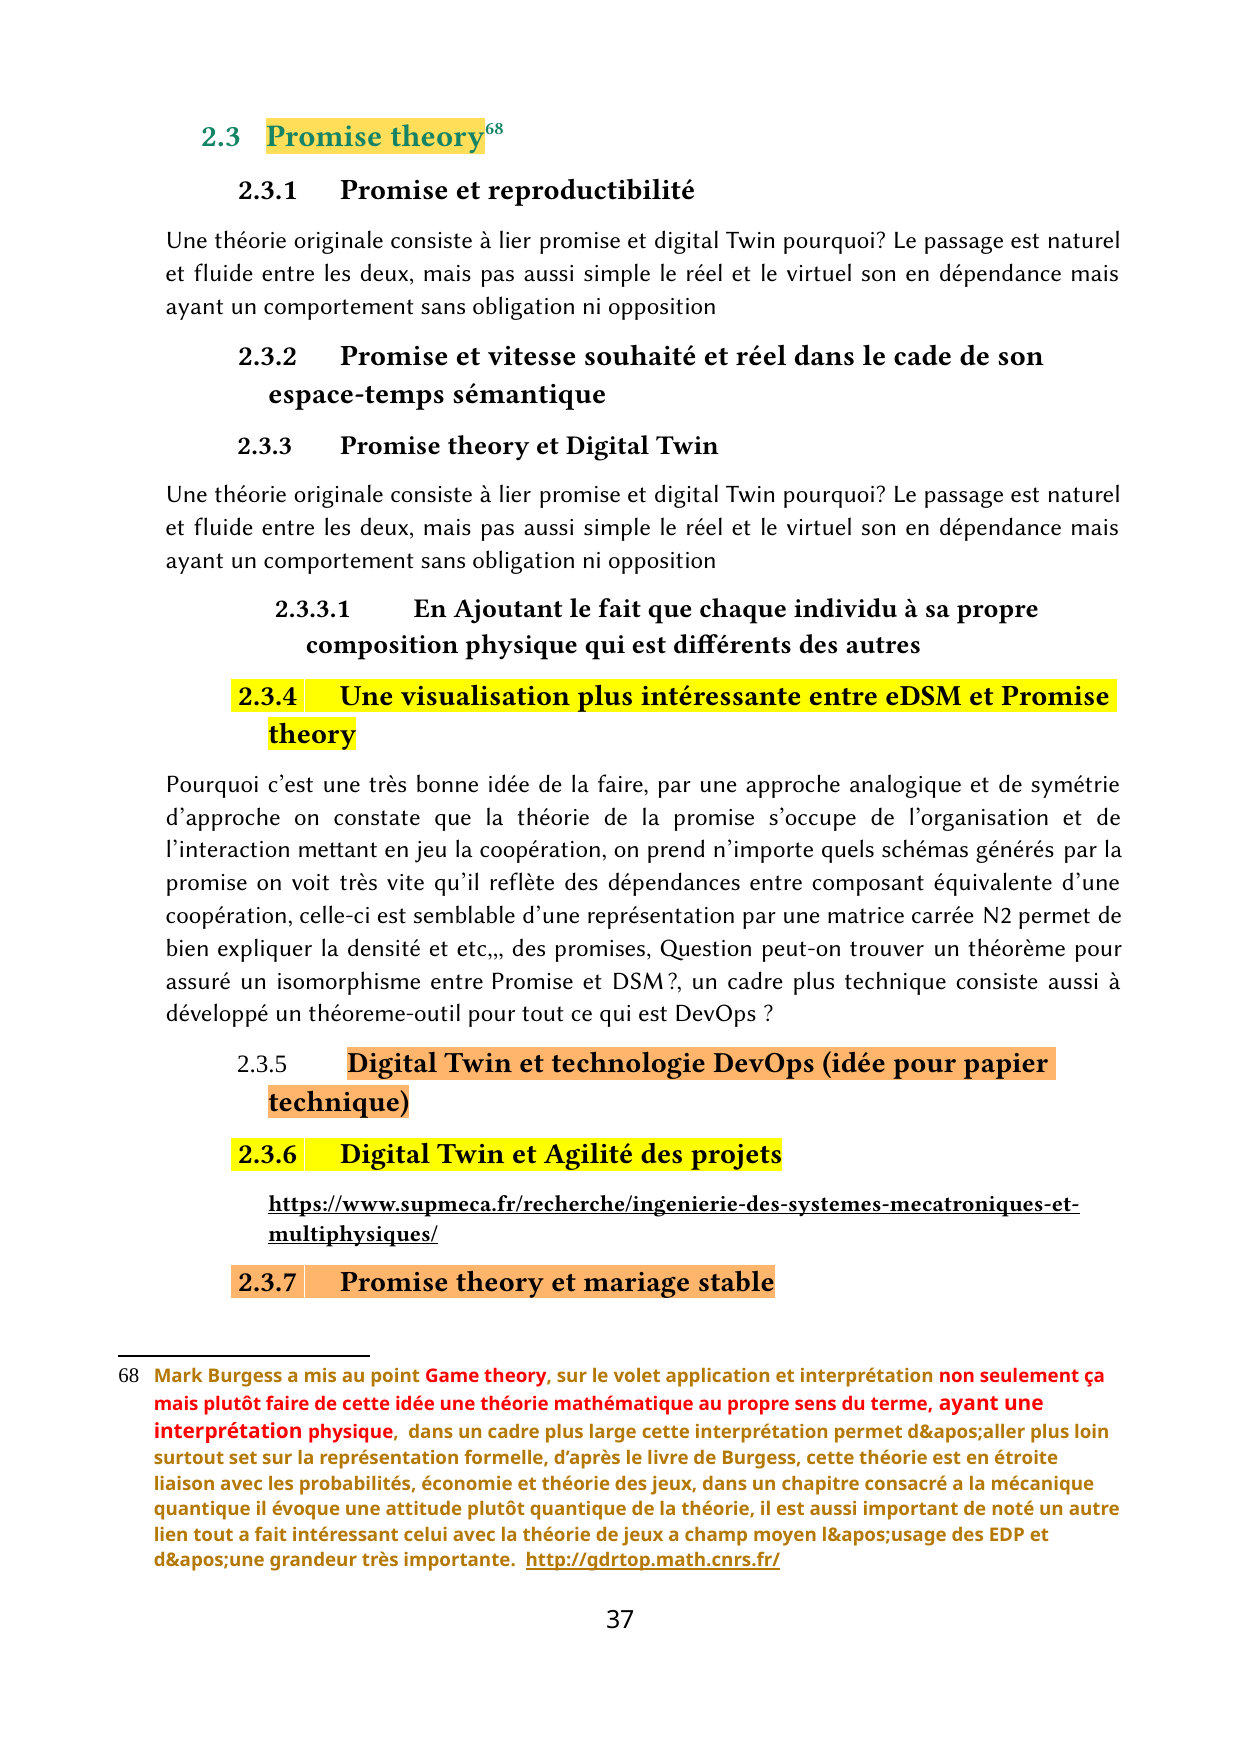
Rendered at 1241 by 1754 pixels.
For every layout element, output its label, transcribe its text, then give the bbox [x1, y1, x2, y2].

list Une théorie originale consiste à lier promise et digital Twin pourquoi? Le passage est naturel et fluide entre les deux, mais pas aussi simple le réel et le virtuel son en dépendance mais ayant un comportement sans obligation ni opposition [130, 480, 1122, 574]
list Promise et reproductibilité [231, 174, 1122, 207]
list Promise theory et mariage stable [231, 1265, 1122, 1298]
list Promise theory [193, 118, 1122, 154]
list Une visualisation plus intéressante entre eDSM et Promise theory [231, 679, 1122, 750]
list Promise theory et Digital Twin [231, 430, 1122, 461]
list Digital Twin et technologie DevOps (idée pour papier technique) [231, 1047, 1122, 1118]
list En Ajoutant le fait que chaque individu à sa propre composition physique qui est différents des autres [268, 593, 1122, 660]
list https://www.supmeca.fr/recherche/ingenierie-des-systemes-mecatroniques-et-multiphysiques/ [231, 1190, 1122, 1247]
list Pourquoi c’est une très bonne idée de la faire, par une approche analogique et de symétrie d’approche on constate que la théorie de la promise s’occupe de l’organisation et de l’interaction mettant en jeu la coopération, on prend n’importe quels schémas générés par la promise on voit très vite qu’il reflète des dépendances entre composant équivalente d’une coopération, celle-ci est semblable d’une représentation par une matrice carrée N2 permet de bien expliquer la densité et etc,,, des promises, Question peut-on trouver un théorème pour assuré un isomorphisme entre Promise et DSM ?, un cadre plus technique consiste aussi à développé un théoreme-outil pour tout ce qui est DevOps ? [130, 770, 1122, 1028]
list Digital Twin et Agilité des projets [231, 1138, 1122, 1171]
list Promise et vitesse souhaité et réel dans le cade de son espace-temps sémantique [231, 339, 1122, 411]
list Mark Burgess a mis au point Game theory, sur le volet application et interprétation non seulement ça mais plutôt faire de cette idée une théorie mathématique au propre sens du terme, ayant une interprétation physique, dans un cadre plus large cette interprétation permet d&apos;aller plus loin surtout set sur la représentation formelle, d’après le livre de Burgess, cette théorie est en étroite liaison avec les probabilités, économie et théorie des jeux, dans un chapitre consacré a la mécanique quantique il évoque une attitude plutôt quantique de la théorie, il est aussi important de noté un autre lien tout a fait intéressant celui avec la théorie de jeux a champ moyen l&apos;usage des EDP et d&apos;une grandeur très importante. http://gdrtop.math.cnrs.fr/ [118, 1362, 1122, 1572]
list Une théorie originale consiste à lier promise et digital Twin pourquoi? Le passage est naturel et fluide entre les deux, mais pas aussi simple le réel et le virtuel son en dépendance mais ayant un comportement sans obligation ni opposition [130, 226, 1122, 321]
